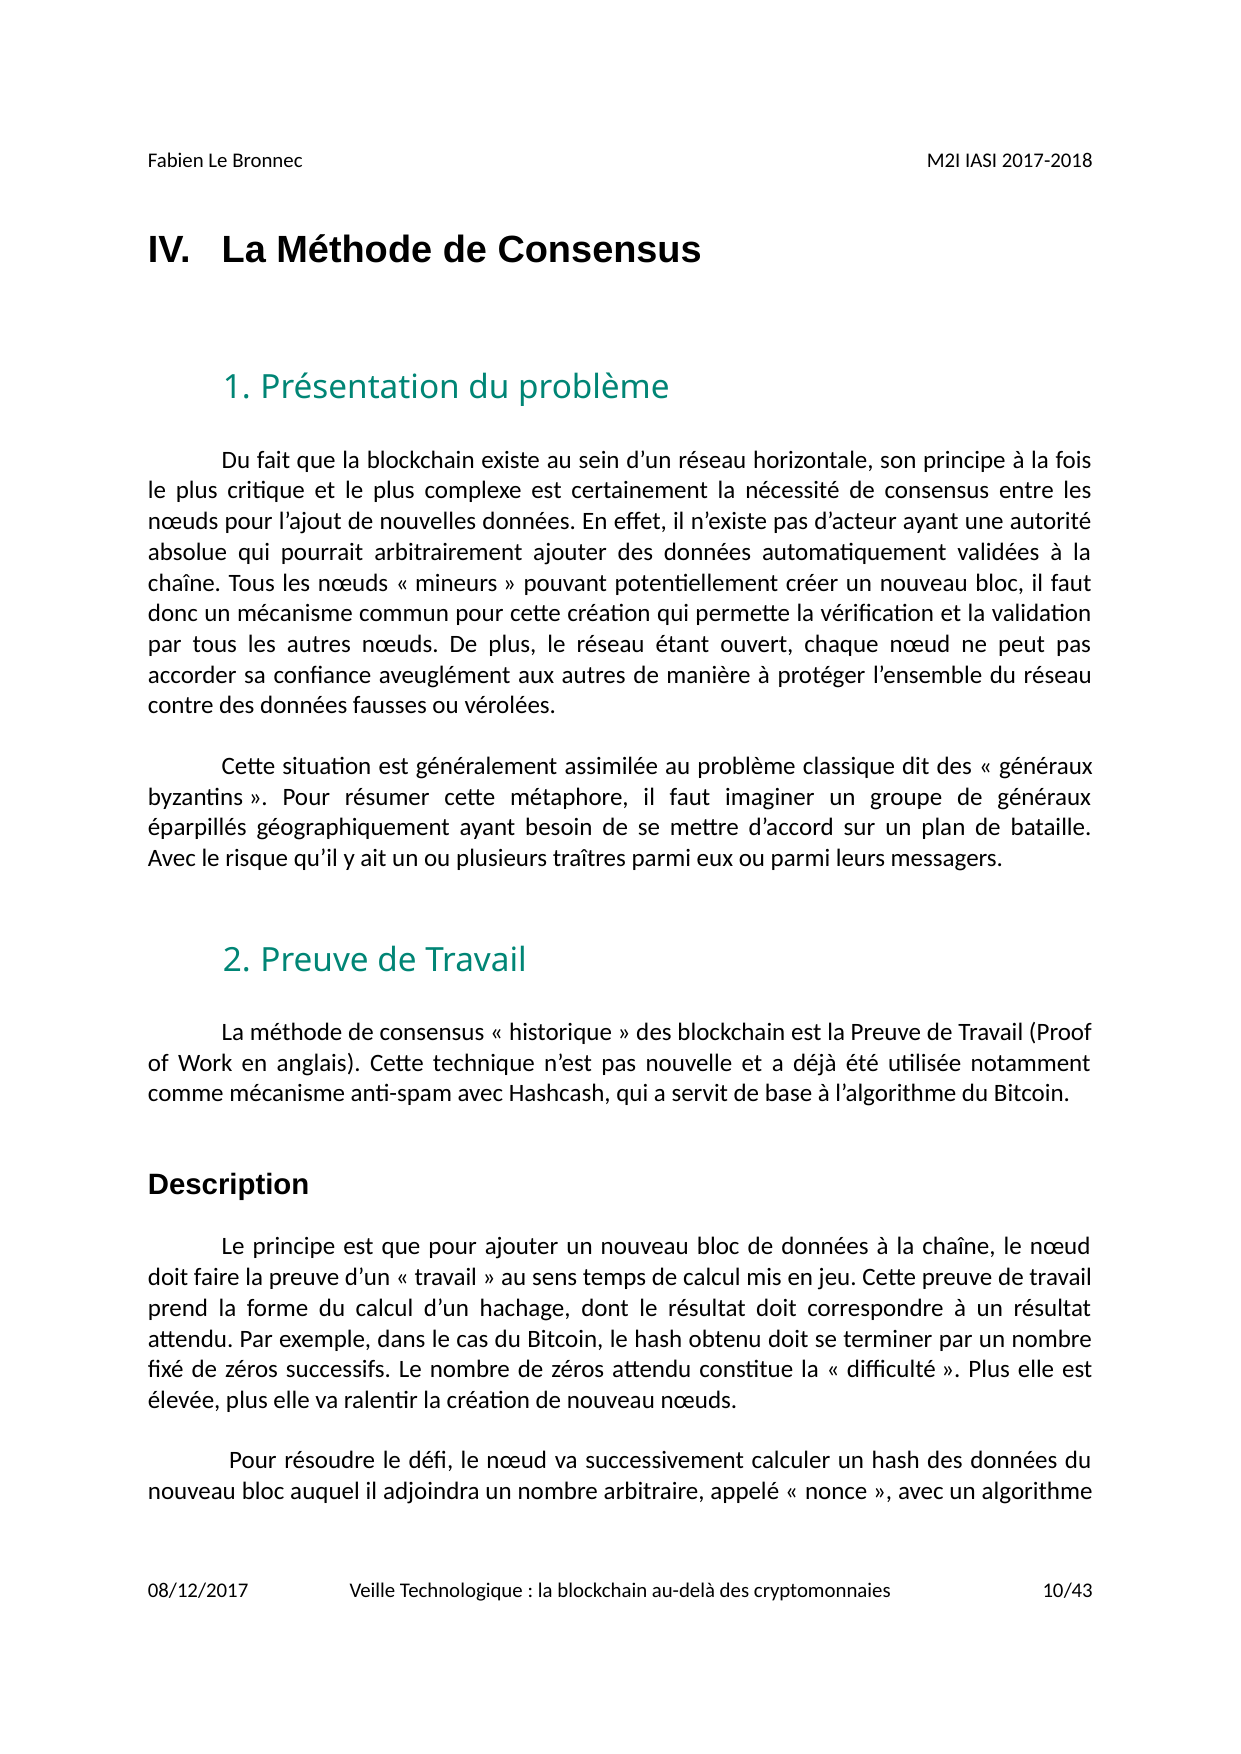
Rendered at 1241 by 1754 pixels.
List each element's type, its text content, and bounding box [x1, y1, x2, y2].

text Le principe est que pour ajouter un nouveau bloc de données à la chaîne, le nœud doit faire la preuve d’un « travail » au sens temps de calcul mis en jeu. Cette preuve de travail prend la forme du calcul d’un hachage, dont le résultat doit correspondre à un résultat attendu. Par exemple, dans le cas du Bitcoin, le hash obtenu doit se terminer par un nombre fixé de zéros successifs. Le nombre de zéros attendu constitue la « difficulté ». Plus elle est élevée, plus elle va ralentir la création de nouveau nœuds. [148, 1231, 1093, 1415]
text Cette situation est généralement assimilée au problème classique dit des « généraux byzantins ». Pour résumer cette métaphore, il faut imaginer un groupe de généraux éparpillés géographiquement ayant besoin de se mettre d’accord sur un plan de bataille. Avec le risque qu’il y ait un ou plusieurs traîtres parmi eux ou parmi leurs messagers. [148, 750, 1093, 873]
text Pour résoudre le défi, le nœud va successivement calculer un hash des données du nouveau bloc auquel il adjoindra un nombre arbitraire, appelé « nonce », avec un algorithme [148, 1444, 1093, 1506]
subtitle Preuve de Travail [223, 935, 1093, 981]
subtitle Présentation du problème [223, 363, 1093, 408]
text Du fait que la blockchain existe au sein d’un réseau horizontale, son principe à la fois le plus critique et le plus complexe est certainement la nécessité de consensus entre les nœuds pour l’ajout de nouvelles données. En effet, il n’existe pas d’acteur ayant une autorité absolue qui pourrait arbitrairement ajouter des données automatiquement validées à la chaîne. Tous les nœuds « mineurs » pouvant potentiellement créer un nouveau bloc, il faut donc un mécanisme commun pour cette création qui permette la vérification et la validation par tous les autres nœuds. De plus, le réseau étant ouvert, chaque nœud ne peut pas accorder sa confiance aveuglément aux autres de manière à protéger l’ensemble du réseau contre des données fausses ou vérolées. [148, 444, 1093, 720]
text La méthode de consensus « historique » des blockchain est la Preuve de Travail (Proof of Work en anglais). Cette technique n’est pas nouvelle et a déjà été utilisée notamment comme mécanisme anti-spam avec Hashcash, qui a servit de base à l’algorithme du Bitcoin. [148, 1016, 1093, 1108]
subtitle La Méthode de Consensus [148, 227, 1093, 271]
subtitle Description [148, 1167, 1093, 1201]
